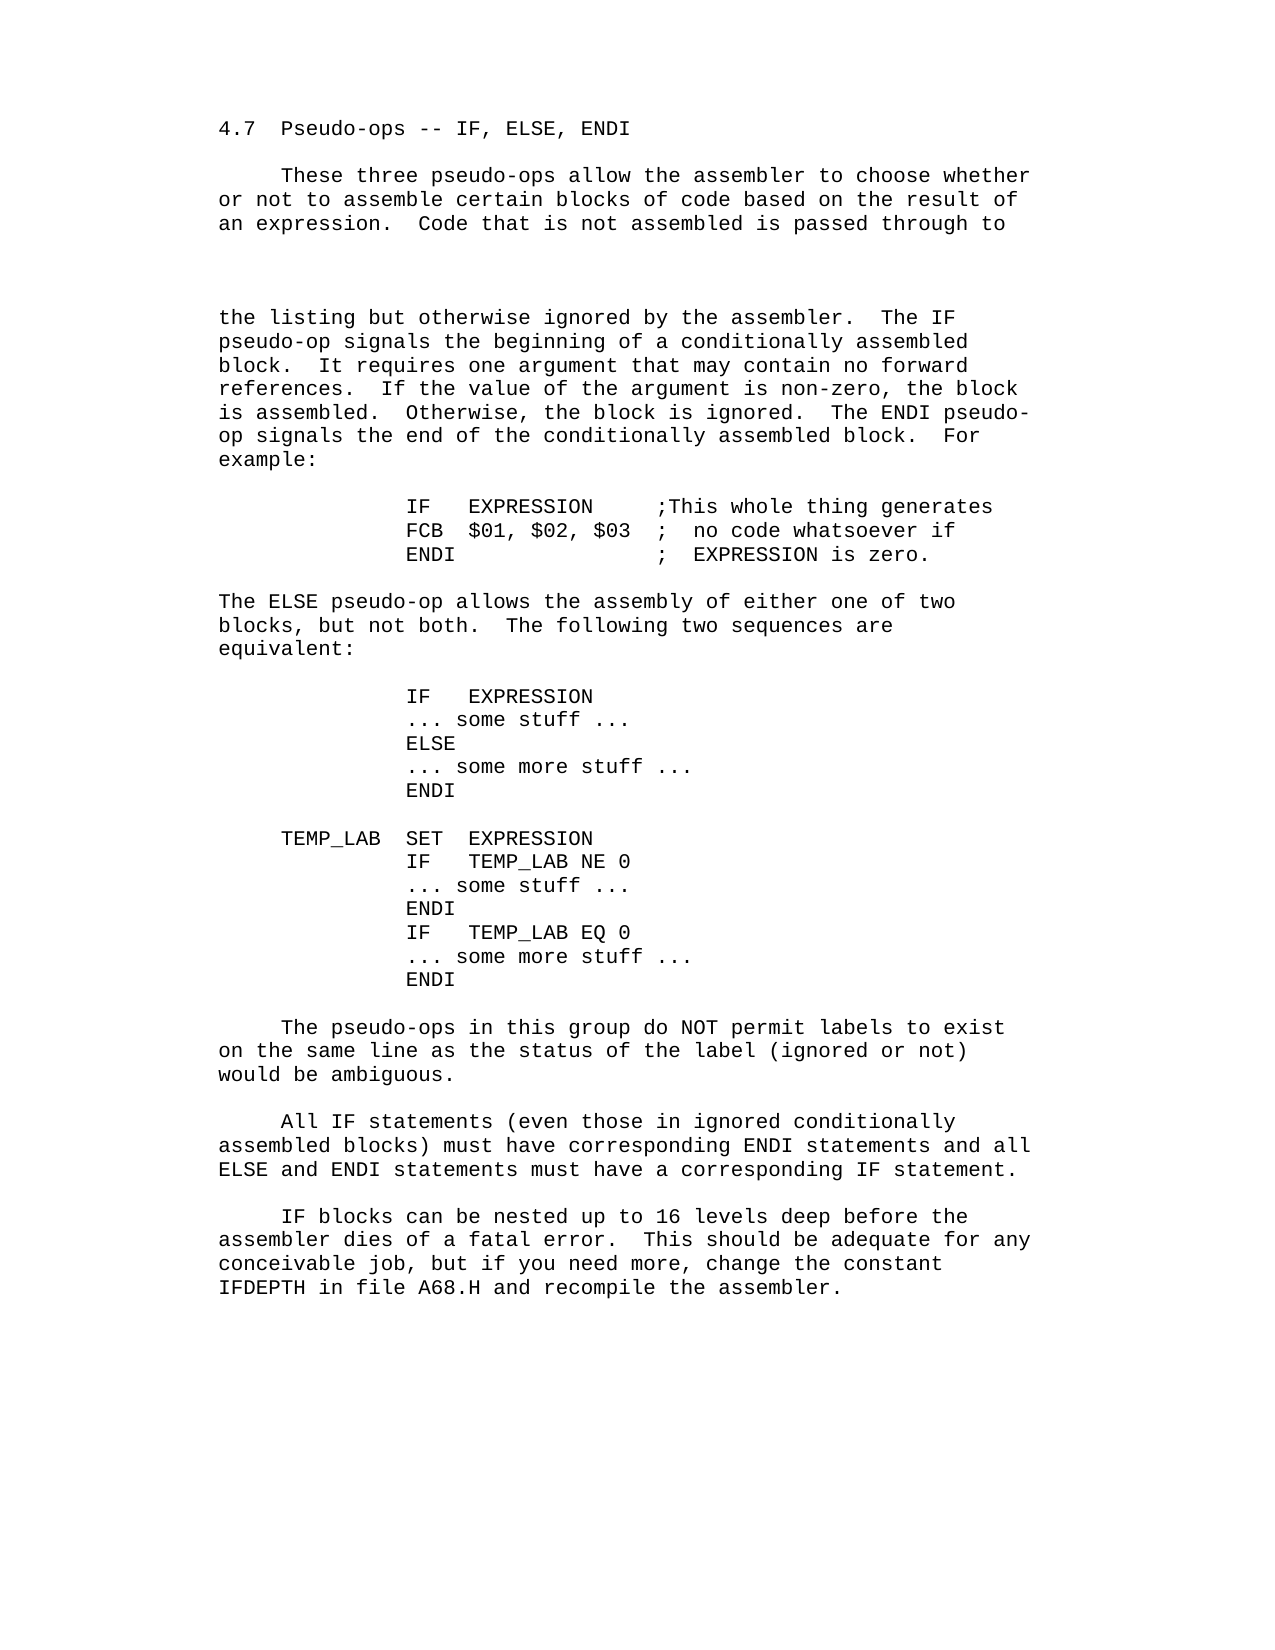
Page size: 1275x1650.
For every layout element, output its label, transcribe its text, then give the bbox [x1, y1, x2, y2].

text IF EXPRESSION [118, 686, 1157, 709]
text ENDI [118, 780, 1157, 804]
text assembled blocks) must have corresponding ENDI statements and all [118, 1135, 1157, 1158]
text ... some more stuff ... [118, 946, 1157, 969]
text All IF statements (even those in ignored conditionally [118, 1111, 1157, 1135]
text blocks, but not both. The following two sequences are [118, 615, 1157, 638]
text ELSE and ENDI statements must have a corresponding IF statement. [118, 1158, 1157, 1182]
text op signals the end of the conditionally assembled block. For [118, 426, 1157, 449]
text an expression. Code that is not assembled is passed through to [118, 213, 1157, 236]
text FCB $01, $02, $03 ; no code whatsoever if [118, 520, 1157, 544]
text example: [118, 449, 1157, 473]
text ... some stuff ... [118, 875, 1157, 898]
text The ELSE pseudo-op allows the assembly of either one of two [118, 591, 1157, 615]
text assembler dies of a fatal error. This should be adequate for any [118, 1229, 1157, 1253]
text These three pseudo-ops allow the assembler to choose whether [118, 165, 1157, 189]
text on the same line as the status of the label (ignored or not) [118, 1040, 1157, 1064]
text IFDEPTH in file A68.H and recompile the assembler. [118, 1277, 1157, 1300]
text ENDI [118, 969, 1157, 993]
text the listing but otherwise ignored by the assembler. The IF [118, 307, 1157, 331]
text TEMP_LAB SET EXPRESSION [118, 827, 1157, 851]
text conceivable job, but if you need more, change the constant [118, 1253, 1157, 1277]
text ENDI [118, 898, 1157, 922]
text 4.7 Pseudo-ops -- IF, ELSE, ENDI [118, 118, 1157, 142]
text references. If the value of the argument is non-zero, the block [118, 378, 1157, 402]
text ... some stuff ... [118, 709, 1157, 733]
text block. It requires one argument that may contain no forward [118, 354, 1157, 378]
text pseudo-op signals the beginning of a conditionally assembled [118, 331, 1157, 354]
text ENDI ; EXPRESSION is zero. [118, 544, 1157, 567]
text ELSE [118, 733, 1157, 757]
text IF blocks can be nested up to 16 levels deep before the [118, 1206, 1157, 1229]
text ... some more stuff ... [118, 757, 1157, 780]
text IF TEMP_LAB EQ 0 [118, 922, 1157, 946]
text IF EXPRESSION ;This whole thing generates [118, 496, 1157, 520]
text is assembled. Otherwise, the block is ignored. The ENDI pseudo- [118, 402, 1157, 426]
text IF TEMP_LAB NE 0 [118, 851, 1157, 875]
text or not to assemble certain blocks of code based on the result of [118, 189, 1157, 213]
text equivalent: [118, 638, 1157, 662]
text The pseudo-ops in this group do NOT permit labels to exist [118, 1017, 1157, 1040]
text would be ambiguous. [118, 1064, 1157, 1088]
